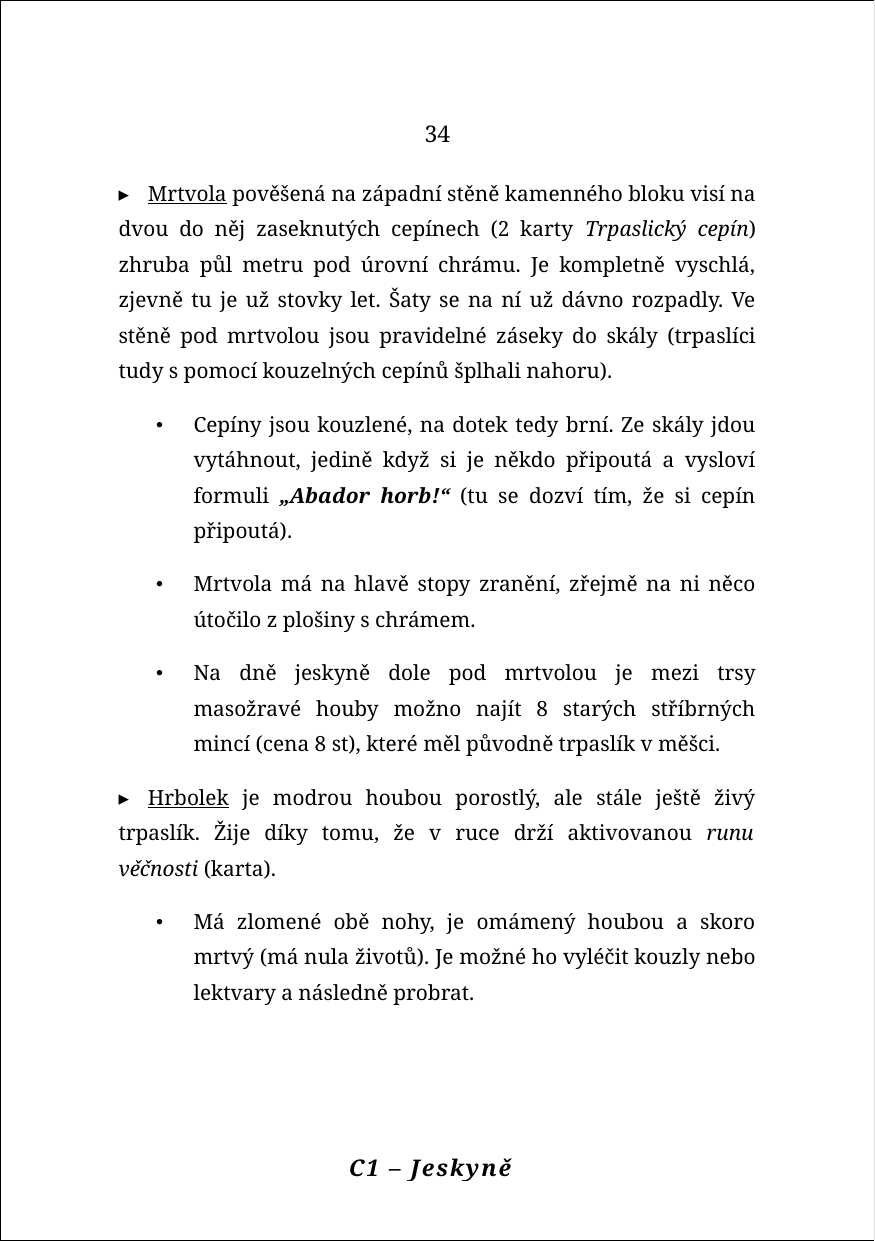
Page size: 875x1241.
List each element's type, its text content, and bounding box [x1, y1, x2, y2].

list Na dně jeskyně dole pod mrtvolou je mezi trsy masožravé houby možno najít 8 starých stříbrných mincí (cena 8 st), které měl původně trpaslík v měšci. [156, 658, 756, 758]
list Cepíny jsou kouzlené, na dotek tedy brní. Ze skály jdou vytáhnout, jedině když si je někdo připoutá a vysloví formuli „Abador horb!“ (tu se dozví tím, že si cepín připoutá). [156, 410, 756, 545]
text ▸ Hrbolek je modrou houbou porostlý, ale stále ještě živý trpaslík. Žije díky tomu, že v ruce drží aktivovanou runu věčnosti (karta). [118, 783, 756, 882]
text ▸ Mrtvola pověšená na západní stěně kamenného bloku visí na dvou do něj zaseknutých cepínech (2 karty Trpaslický cepín) zhruba půl metru pod úrovní chrámu. Je kompletně vyschlá, zjevně tu je už stovky let. Šaty se na ní už dávno rozpadly. Ve stěně pod mrtvolou jsou pravidelné záseky do skály (trpaslíci tudy s pomocí kouzelných cepínů šplhali nahoru). [118, 179, 756, 385]
list Má zlomené obě nohy, je omámený houbou a skoro mrtvý (má nula životů). Je možné ho vyléčit kouzly nebo lektvary a následně probrat. [156, 907, 756, 1006]
list Mrtvola má na hlavě stopy zranění, zřejmě na ni něco útočilo z plošiny s chrámem. [156, 569, 756, 633]
